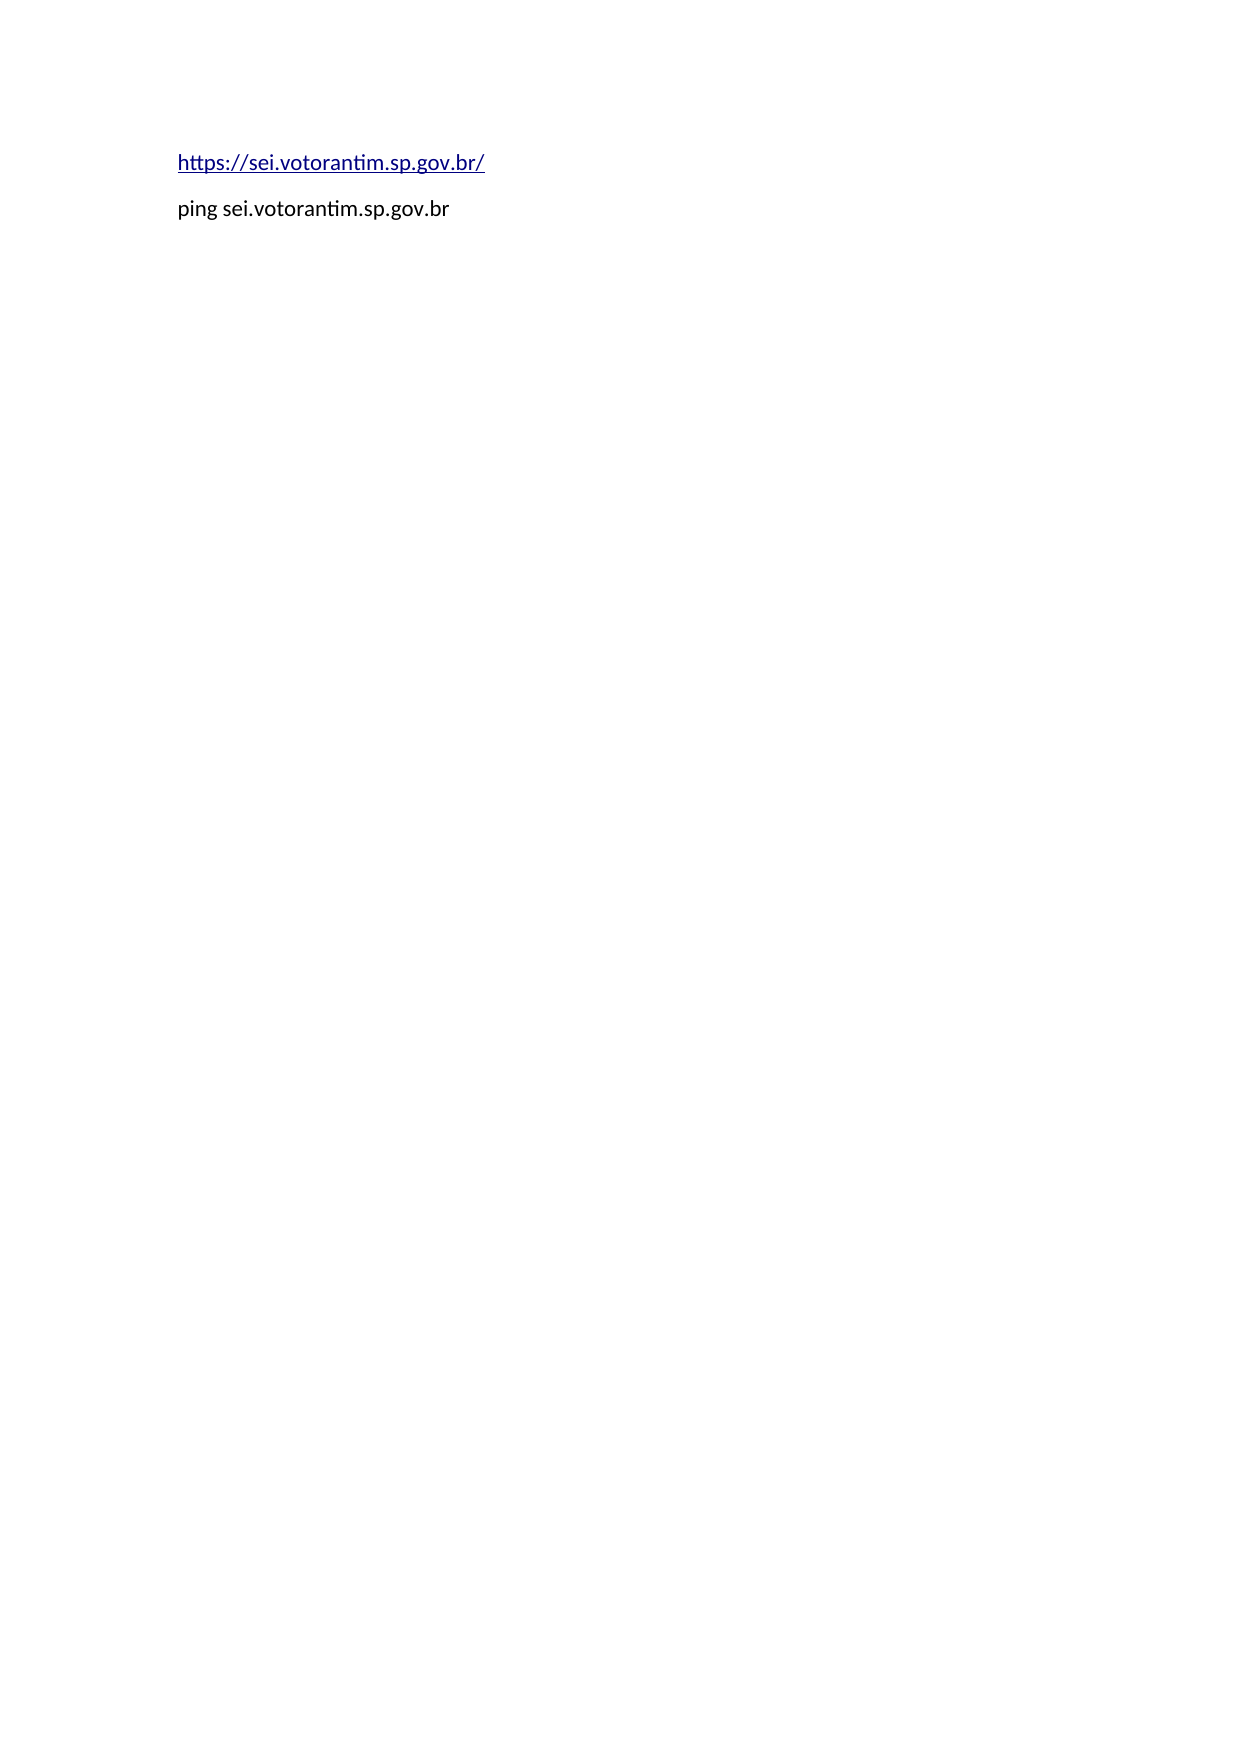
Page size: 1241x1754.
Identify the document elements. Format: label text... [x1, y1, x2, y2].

text ping sei.votorantim.sp.gov.br [177, 194, 1063, 222]
text https://sei.votorantim.sp.gov.br/ [177, 148, 1063, 176]
